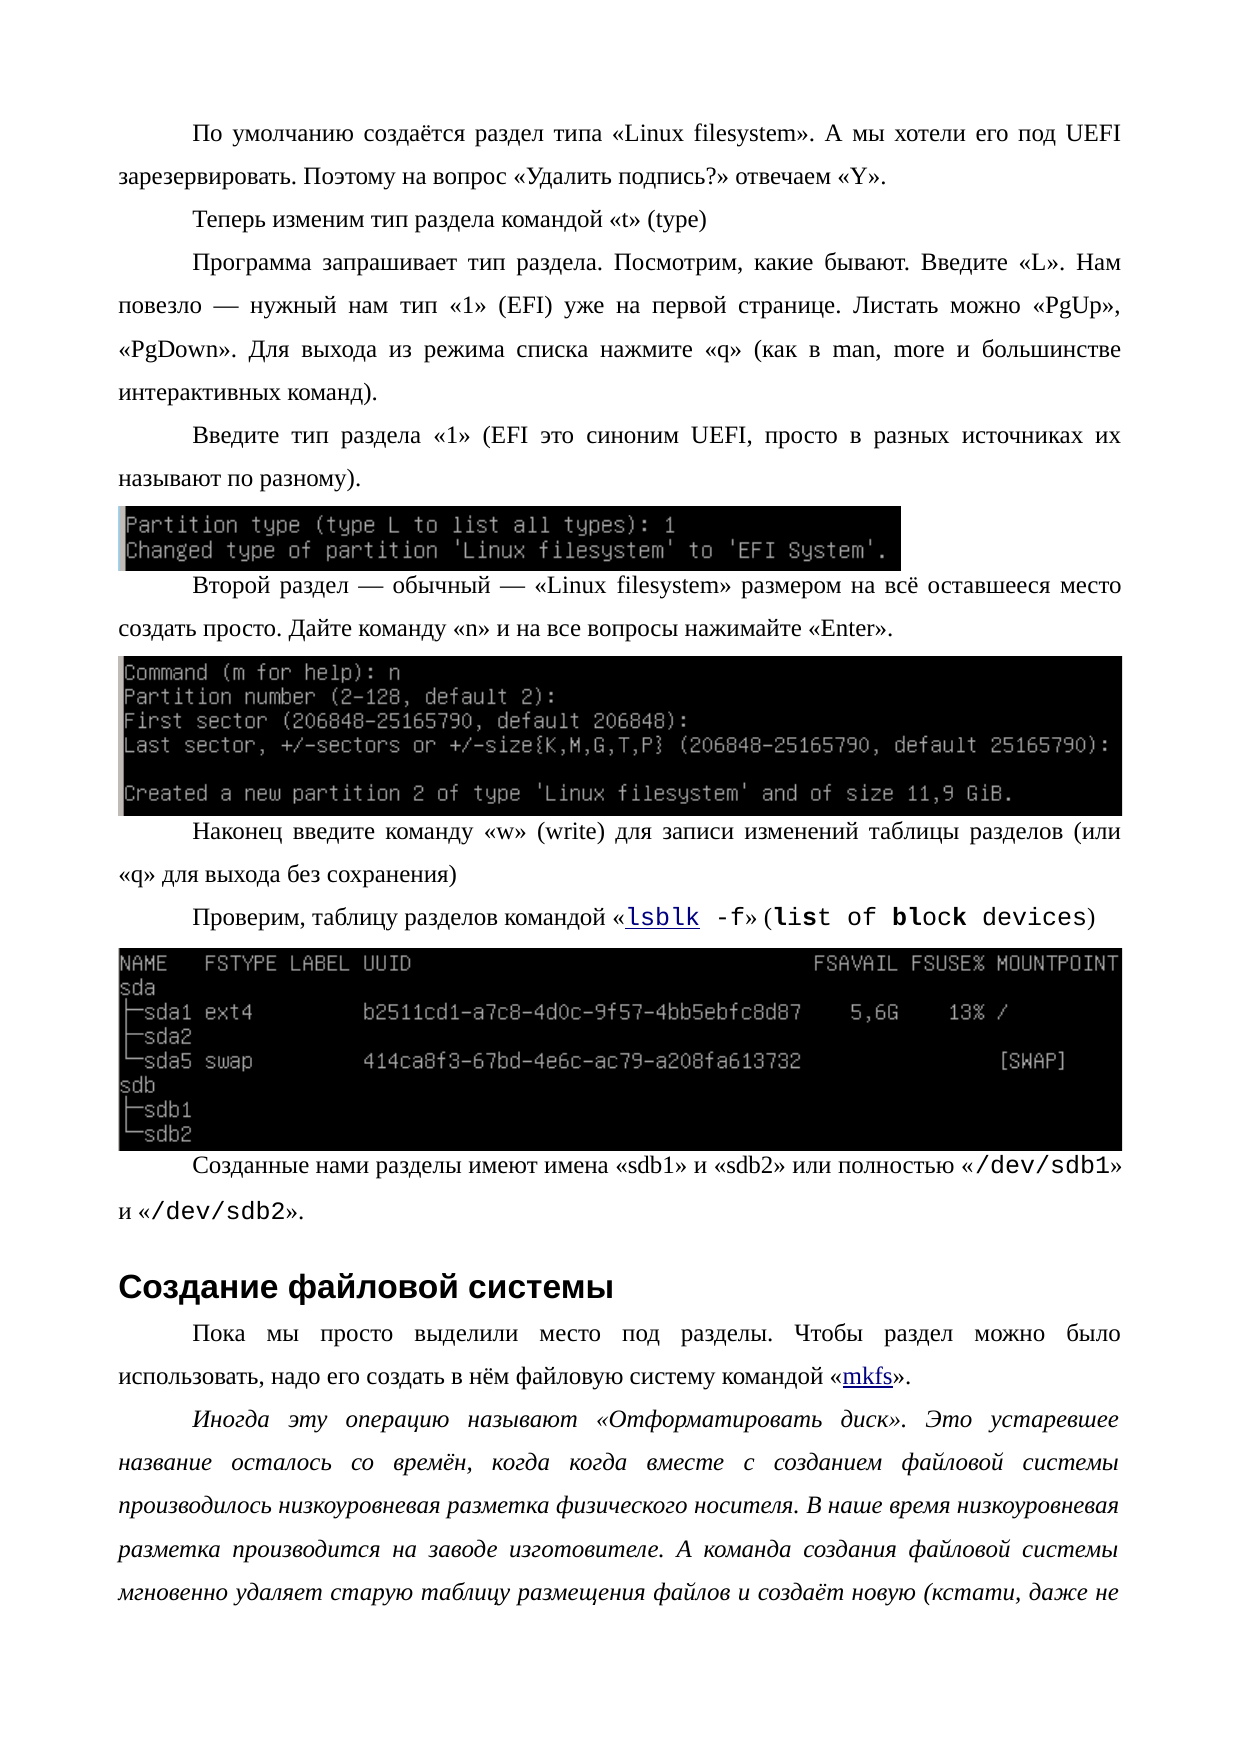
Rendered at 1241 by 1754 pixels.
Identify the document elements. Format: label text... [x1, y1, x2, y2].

text Введите тип раздела «1» (EFI это синоним UEFI, просто в разных источниках их называют по разному). [118, 420, 1122, 492]
text По умолчанию создаётся раздел типа «Linux filesystem». А мы хотели его под UEFI зарезервировать. Поэтому на вопрос «Удалить подпись?» отвечаем «Y». [118, 118, 1122, 190]
subtitle Создание файловой системы [118, 1267, 1122, 1306]
text Теперь изменим тип раздела командой «t» (type) [118, 204, 1122, 233]
text Наконец введите команду «w» (write) для записи изменений таблицы разделов (или «q» для выхода без сохранения) [118, 816, 1122, 888]
text Второй раздел — обычный — «Linux filesystem» размером на всё оставшееся место создать просто. Дайте команду «n» и на все вопросы нажимайте «Enter». [118, 570, 1122, 642]
picture [118, 506, 901, 571]
text Пока мы просто выделили место под разделы. Чтобы раздел можно было использовать, надо его создать в нём файловую систему командой «mkfs». [118, 1318, 1122, 1390]
picture [118, 656, 1123, 816]
text Проверим, таблицу разделов командой «lsblk -f» (list of block devices) [118, 902, 1122, 933]
text Созданные нами разделы имеют имена «sdb1» и «sdb2» или полностью «/dev/sdb1» и «/dev/sdb2». [118, 1151, 1122, 1227]
text Программа запрашивает тип раздела. Посмотрим, какие бывают. Введите «L». Нам повезло — нужный нам тип «1» (EFI) уже на первой странице. Листать можно «PgUp», «PgDown». Для выхода из режима списка нажмите «q» (как в man, more и большинстве интерактивных команд). [118, 247, 1122, 406]
picture [118, 948, 1123, 1151]
text Иногда эту операцию называют «Отформатировать диск». Это устаревшее название осталось со времён, когда когда вместе с созданием файловой системы производилось низкоуровневая разметка физического носителя. В наше время низкоуровневая разметка производится на заводе изготовителе. А команда создания файловой системы мгновенно удаляет старую таблицу размещения файлов и создаёт новую (кстати, даже не [118, 1404, 1122, 1606]
